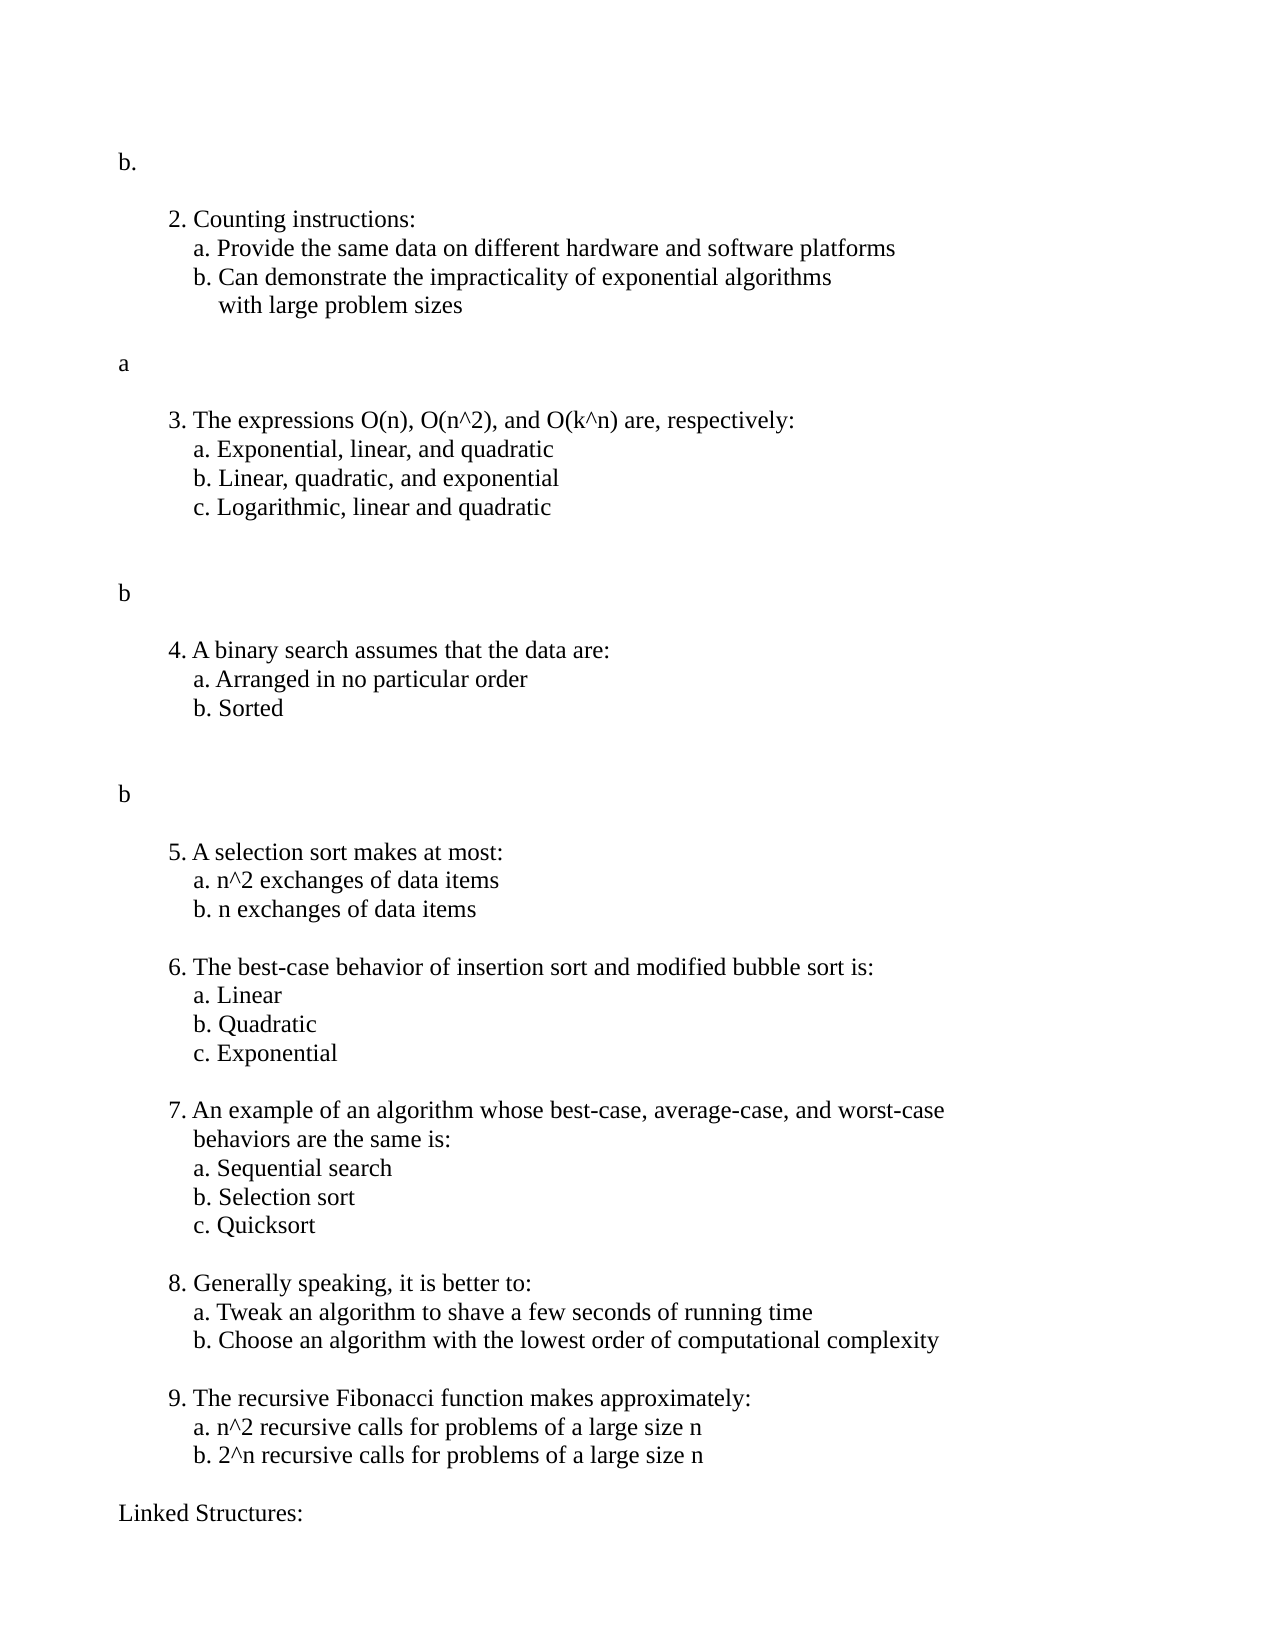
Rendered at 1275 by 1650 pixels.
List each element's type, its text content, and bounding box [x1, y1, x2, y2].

text a. Arranged in no particular order [118, 664, 1157, 693]
text 5. A selection sort makes at most: [118, 837, 1157, 866]
text 3. The expressions O(n), O(n^2), and O(k^n) are, respectively: [118, 406, 1157, 434]
text 2. Counting instructions: [118, 204, 1157, 233]
text a. Linear [118, 981, 1157, 1009]
text a. Tweak an algorithm to shave a few seconds of running time [118, 1297, 1157, 1326]
text 7. An example of an algorithm whose best-case, average-case, and worst-case [118, 1096, 1157, 1124]
text c. Quicksort [118, 1211, 1157, 1239]
text Linked Structures: [118, 1498, 1157, 1527]
text 4. A binary search assumes that the data are: [118, 636, 1157, 664]
text a. Exponential, linear, and quadratic [118, 434, 1157, 463]
text b. Quadratic [118, 1009, 1157, 1038]
text with large problem sizes [118, 291, 1157, 319]
text b. Selection sort [118, 1182, 1157, 1211]
text b. Linear, quadratic, and exponential [118, 463, 1157, 492]
text a [118, 348, 1157, 377]
text b. [118, 147, 1157, 176]
text 6. The best-case behavior of insertion sort and modified bubble sort is: [118, 952, 1157, 981]
text a. Sequential search [118, 1153, 1157, 1182]
text b [118, 779, 1157, 808]
text 8. Generally speaking, it is better to: [118, 1268, 1157, 1297]
text a. Provide the same data on different hardware and software platforms [118, 233, 1157, 262]
text a. n^2 recursive calls for problems of a large size n [118, 1412, 1157, 1441]
text c. Exponential [118, 1038, 1157, 1067]
text b. n exchanges of data items [118, 894, 1157, 923]
text b. 2^n recursive calls for problems of a large size n [118, 1441, 1157, 1469]
text b. Sorted [118, 693, 1157, 722]
text 9. The recursive Fibonacci function makes approximately: [118, 1383, 1157, 1412]
text behaviors are the same is: [118, 1124, 1157, 1153]
text a. n^2 exchanges of data items [118, 866, 1157, 894]
text c. Logarithmic, linear and quadratic [118, 492, 1157, 521]
text b. Choose an algorithm with the lowest order of computational complexity [118, 1326, 1157, 1354]
text b [118, 578, 1157, 607]
text b. Can demonstrate the impracticality of exponential algorithms [118, 262, 1157, 291]
